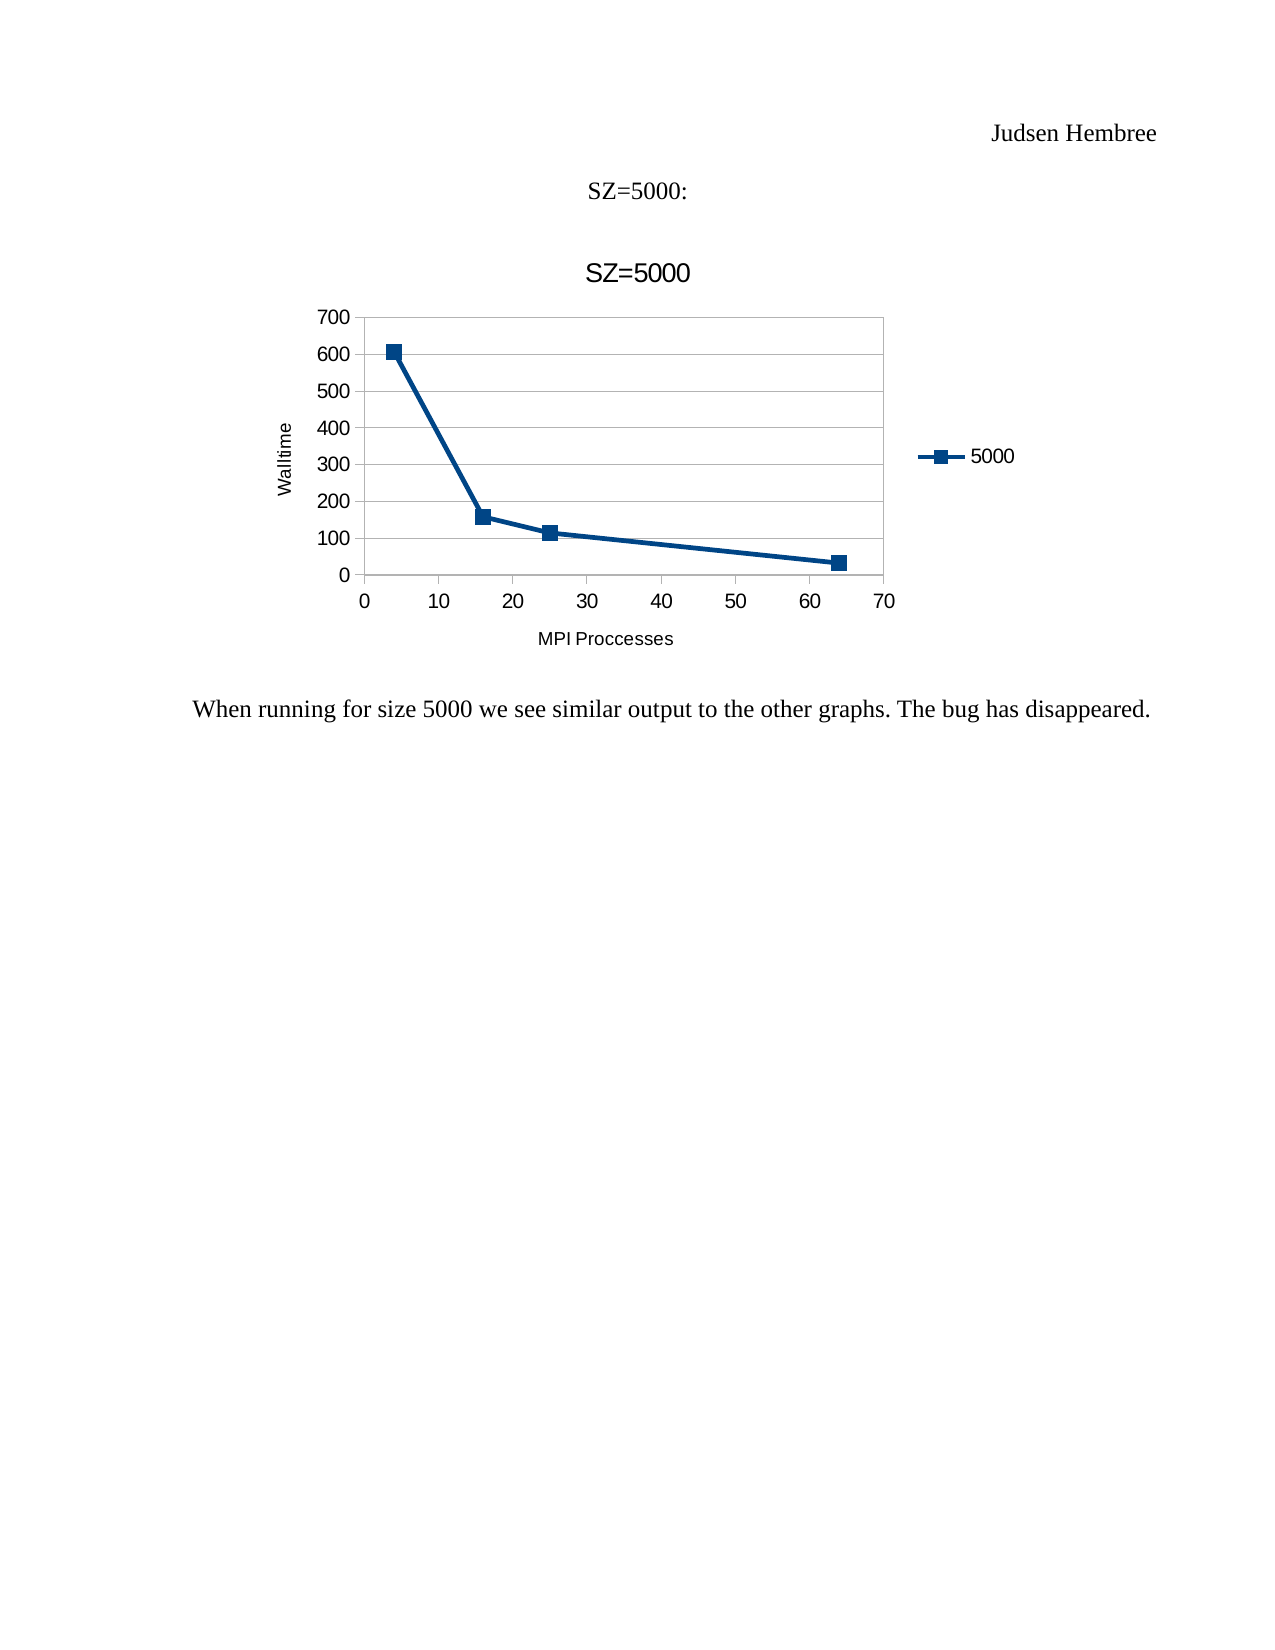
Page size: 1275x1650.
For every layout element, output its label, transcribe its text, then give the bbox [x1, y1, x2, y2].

text When running for size 5000 we see similar output to the other graphs. The bug has disappeared. [118, 694, 1157, 723]
text SZ=5000: [118, 176, 1157, 205]
